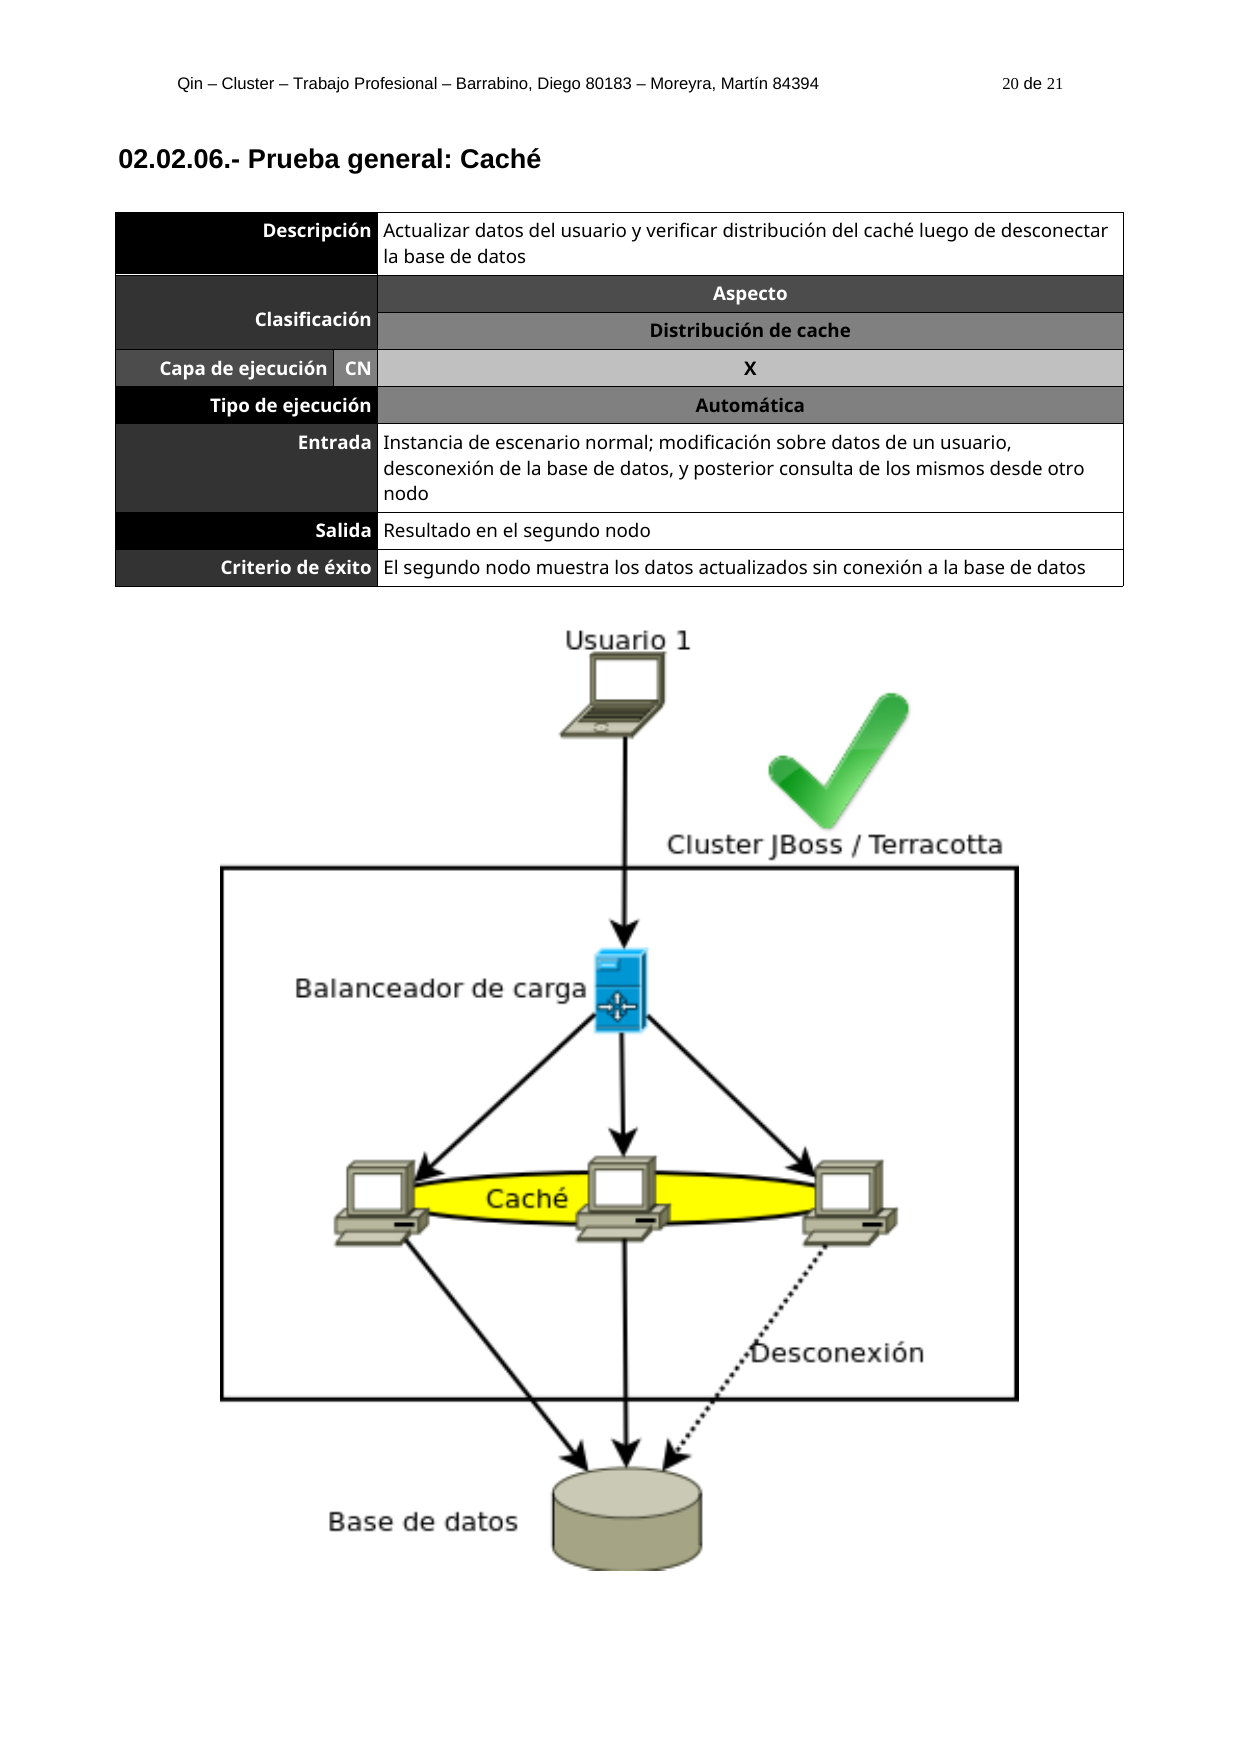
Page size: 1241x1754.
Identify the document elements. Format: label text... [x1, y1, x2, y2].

table_cell X [378, 350, 1123, 386]
table_cell Clasificación [116, 276, 377, 349]
subtitle 02.02.06.- Prueba general: Caché [118, 143, 1122, 174]
table_cell Salida [116, 513, 377, 549]
table_cell Instancia de escenario normal; modificación sobre datos de un usuario, desconexión de la base de datos, y posterior consulta de los mismos desde otro nodo [378, 424, 1123, 512]
table_header Actualizar datos del usuario y verificar distribución del caché luego de desconectar la base de datos [378, 213, 1123, 274]
table_cell Distribución de cache [378, 313, 1123, 349]
table_header Descripción [116, 213, 377, 274]
table_cell CN [334, 350, 377, 386]
table_cell Tipo de ejecución [116, 387, 377, 423]
table_cell Aspecto [378, 276, 1123, 312]
table_cell Automática [378, 387, 1123, 423]
table_cell Criterio de éxito [116, 550, 377, 586]
table_cell Capa de ejecución [116, 350, 333, 386]
table_cell Resultado en el segundo nodo [378, 513, 1123, 549]
table_cell Entrada [116, 424, 377, 512]
picture [220, 625, 1019, 1571]
table_cell El segundo nodo muestra los datos actualizados sin conexión a la base de datos [378, 550, 1123, 586]
